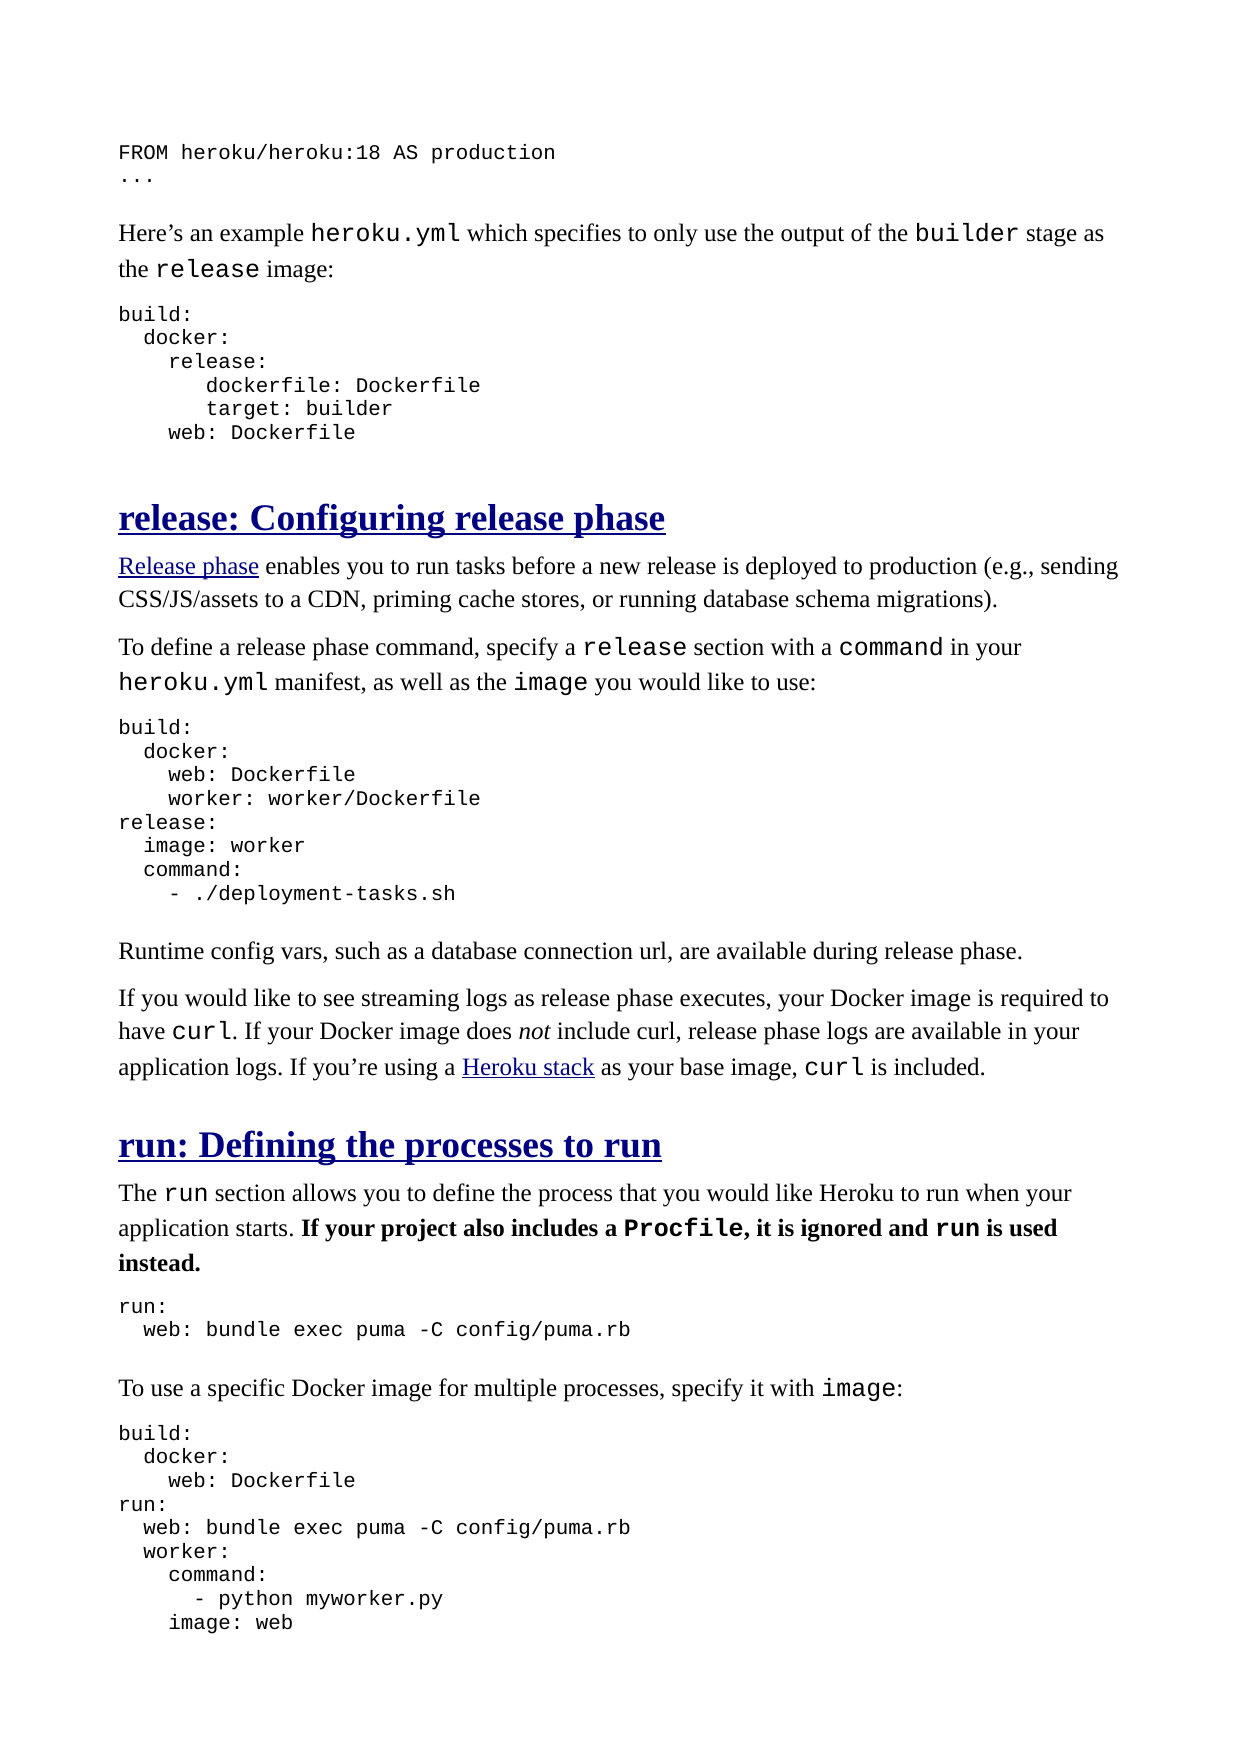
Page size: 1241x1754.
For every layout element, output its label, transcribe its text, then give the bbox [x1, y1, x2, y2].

text The run section allows you to define the process that you would like Heroku to run when your application starts. If your project also includes a Procfile, it is ignored and run is used instead. [118, 1178, 1122, 1277]
text build: [118, 1423, 1122, 1446]
text worker: [118, 1541, 1122, 1564]
text build: [118, 304, 1122, 327]
text target: builder [118, 398, 1122, 422]
text run: [118, 1493, 1122, 1517]
text To define a release phase command, specify a release section with a command in your heroku.yml manifest, as well as the image you would like to use: [118, 632, 1122, 698]
text docker: [118, 741, 1122, 764]
text docker: [118, 327, 1122, 351]
text Release phase enables you to run tasks before a new release is deployed to production (e.g., sending CSS/JS/assets to a CDN, priming cache stores, or running database schema migrations). [118, 551, 1122, 613]
text Runtime config vars, such as a database connection url, are available during release phase. [118, 936, 1122, 964]
text Here’s an example heroku.yml which specifies to only use the output of the builder stage as the release image: [118, 218, 1122, 284]
text If you would like to see streaming logs as release phase executes, your Docker image is required to have curl. If your Docker image does not include curl, release phase logs are available in your application logs. If you’re using a Heroku stack as your base image, curl is included. [118, 983, 1122, 1082]
text dockerfile: Dockerfile [118, 374, 1122, 398]
text docker: [118, 1446, 1122, 1470]
text command: [118, 859, 1122, 883]
text build: [118, 717, 1122, 741]
text web: Dockerfile [118, 764, 1122, 788]
subtitle run: Defining the processes to run [118, 1122, 1122, 1166]
text release: [118, 351, 1122, 374]
text command: [118, 1564, 1122, 1588]
text image: worker [118, 835, 1122, 859]
text run: [118, 1296, 1122, 1319]
text web: bundle exec puma -C config/puma.rb [118, 1319, 1122, 1343]
text - python myworker.py [118, 1588, 1122, 1612]
subtitle release: Configuring release phase [118, 496, 1122, 539]
text web: Dockerfile [118, 1470, 1122, 1493]
text web: bundle exec puma -C config/puma.rb [118, 1517, 1122, 1541]
text image: web [118, 1612, 1122, 1635]
text web: Dockerfile [118, 422, 1122, 446]
text ... [118, 165, 1122, 189]
text To use a specific Docker image for multiple processes, specify it with image: [118, 1373, 1122, 1403]
text release: [118, 812, 1122, 835]
text - ./deployment-tasks.sh [118, 883, 1122, 906]
text worker: worker/Dockerfile [118, 788, 1122, 812]
text FROM heroku/heroku:18 AS production [118, 142, 1122, 165]
